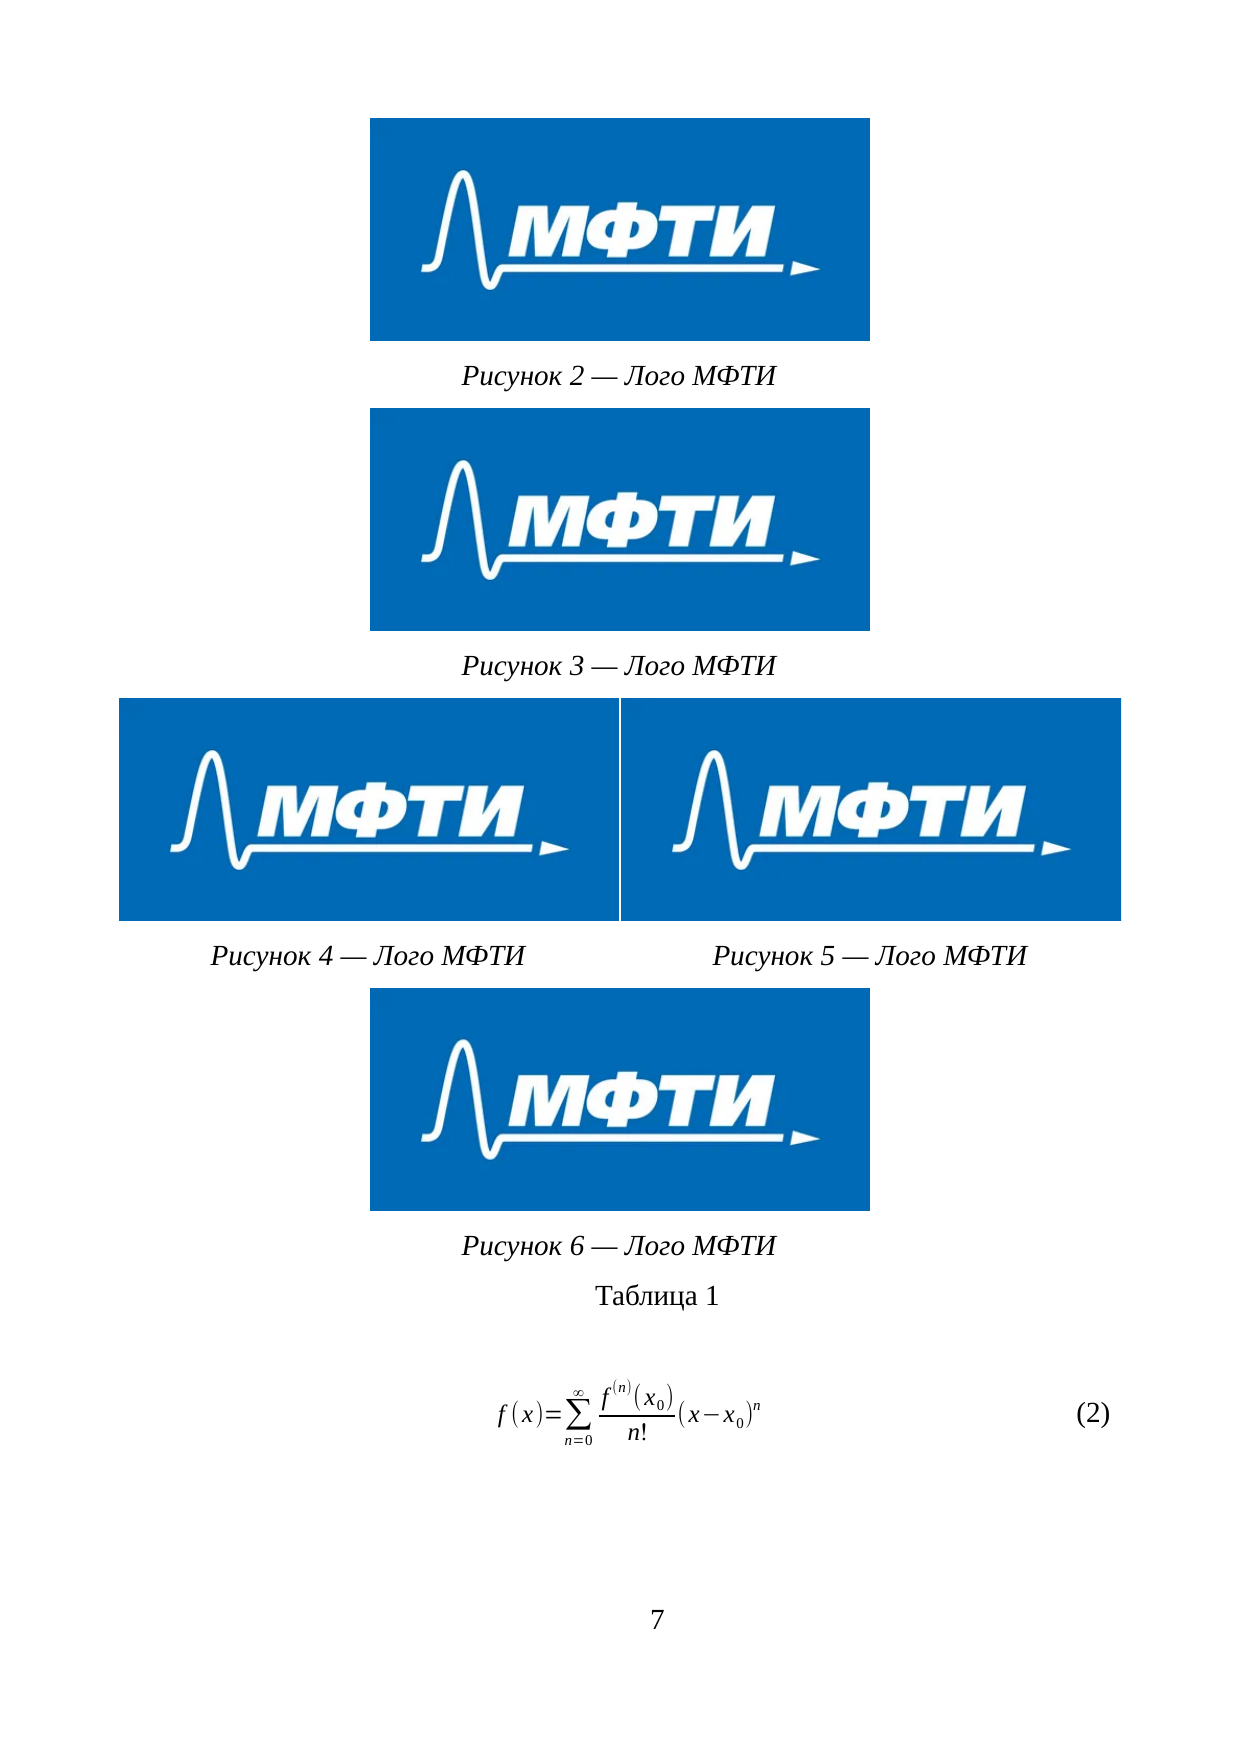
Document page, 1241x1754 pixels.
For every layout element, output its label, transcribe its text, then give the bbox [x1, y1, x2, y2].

table_header Рисунок 5 — Лого МФТИ [620, 698, 1122, 988]
picture [119, 698, 619, 921]
text Таблица 1 [118, 1278, 1122, 1311]
picture [370, 408, 870, 631]
text Рисунок 2 — Лого МФТИ [118, 118, 1122, 391]
table_cell Рисунок 6 — Лого МФТИ [118, 988, 1122, 1278]
picture [621, 698, 1122, 921]
text Рисунок 3 — Лого МФТИ [118, 408, 1122, 681]
picture [370, 118, 870, 341]
picture [370, 988, 870, 1211]
text (2) [118, 1378, 1122, 1448]
table_header Рисунок 4 — Лого МФТИ [118, 698, 620, 988]
